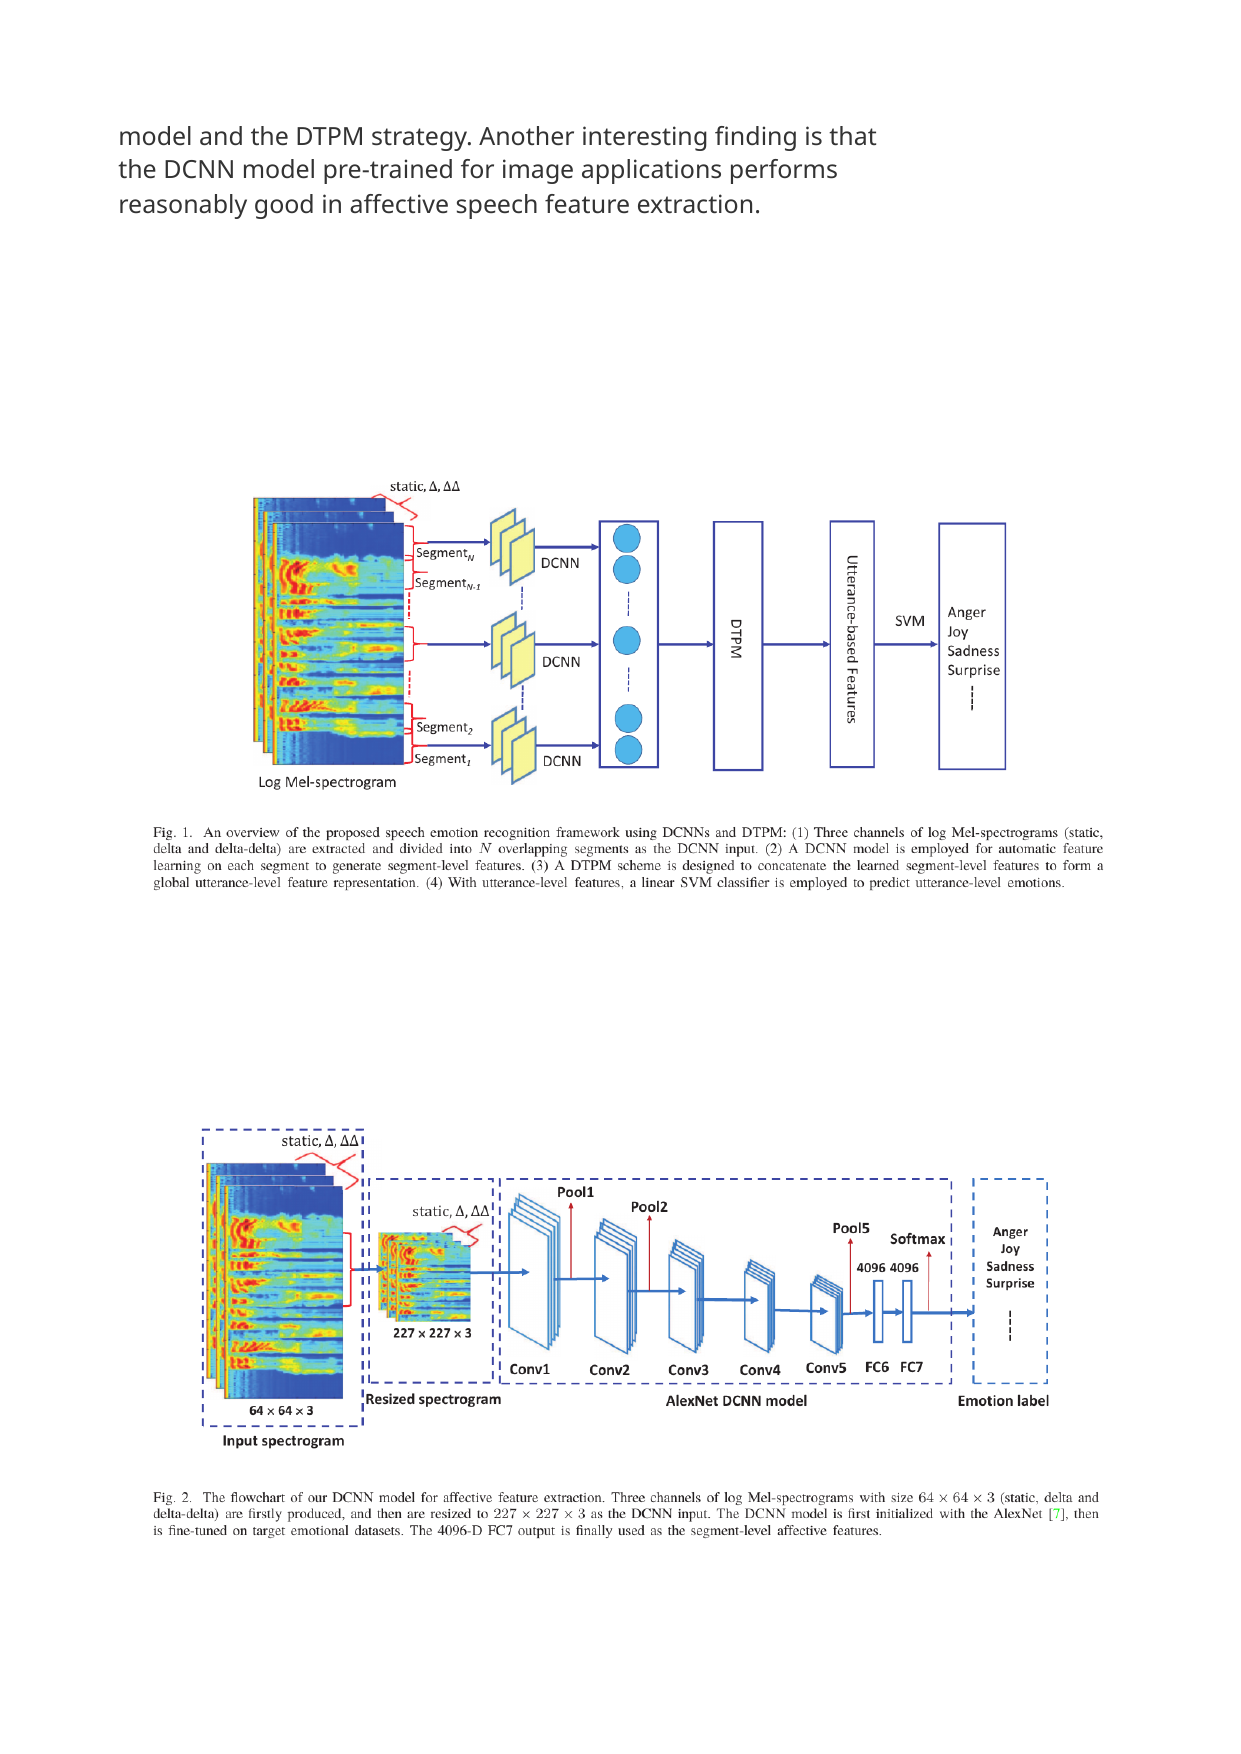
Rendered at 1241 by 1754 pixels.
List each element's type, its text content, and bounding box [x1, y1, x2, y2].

text the DCNN model pre-trained for image applications performs [118, 152, 1122, 186]
picture [118, 458, 1123, 900]
text model and the DTPM strategy. Another interesting finding is that [118, 118, 1122, 152]
text reasonably good in affective speech feature extraction. [118, 186, 1122, 220]
picture [118, 1104, 1123, 1541]
